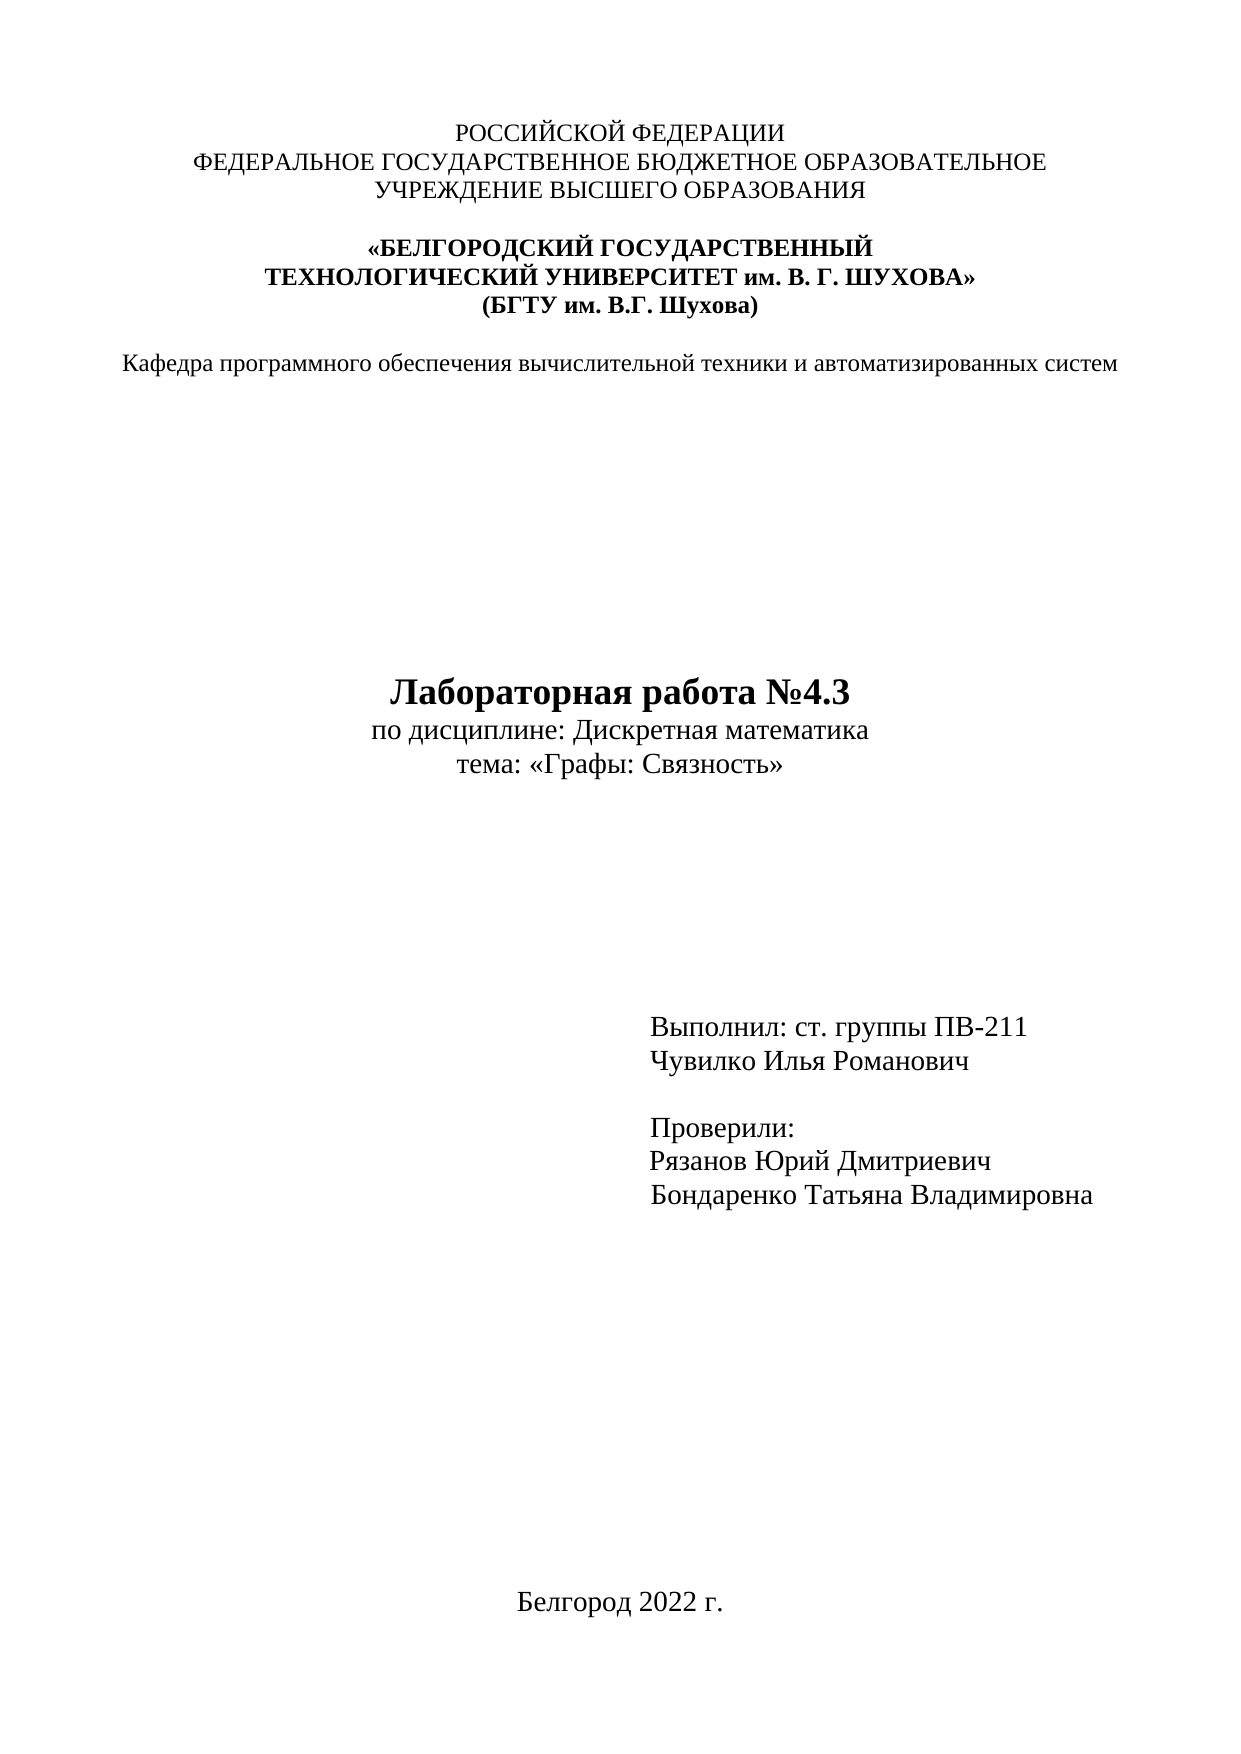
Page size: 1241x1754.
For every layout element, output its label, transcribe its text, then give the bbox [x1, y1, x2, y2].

text Рязанов Юрий Дмитриевич [118, 1143, 1122, 1177]
text «БЕЛГОРОДСКИЙ ГОСУДАРСТВЕННЫЙ [118, 233, 1122, 262]
text ФЕДЕРАЛЬНОЕ ГОСУДАРСТВЕННОЕ БЮДЖЕТНОЕ ОБРАЗОВАТЕЛЬНОЕ УЧРЕЖДЕНИЕ ВЫСШЕГО ОБРАЗОВАНИЯ [118, 147, 1122, 204]
text (БГТУ им. В.Г. Шухова) [118, 291, 1122, 319]
text Чувилко Илья Романович [118, 1043, 1122, 1076]
text ТЕХНОЛОГИЧЕСКИЙ УНИВЕРСИТЕТ им. В. Г. ШУХОВА» [118, 262, 1122, 291]
text по дисциплине: Дискретная математика [118, 712, 1122, 746]
text Бондаренко Татьяна Владимировна [118, 1177, 1122, 1211]
text Лабораторная работа №4.3 [118, 669, 1122, 712]
text РОССИЙСКОЙ ФЕДЕРАЦИИ [118, 118, 1122, 147]
text Выполнил: ст. группы ПВ-211 [118, 1009, 1122, 1043]
text Проверили: [118, 1110, 1122, 1143]
text тема: «Графы: Связность» [118, 746, 1122, 779]
text Белгород 2022 г. [118, 1584, 1122, 1618]
text Кафедра программного обеспечения вычислительной техники и автоматизированных систем [118, 348, 1122, 377]
